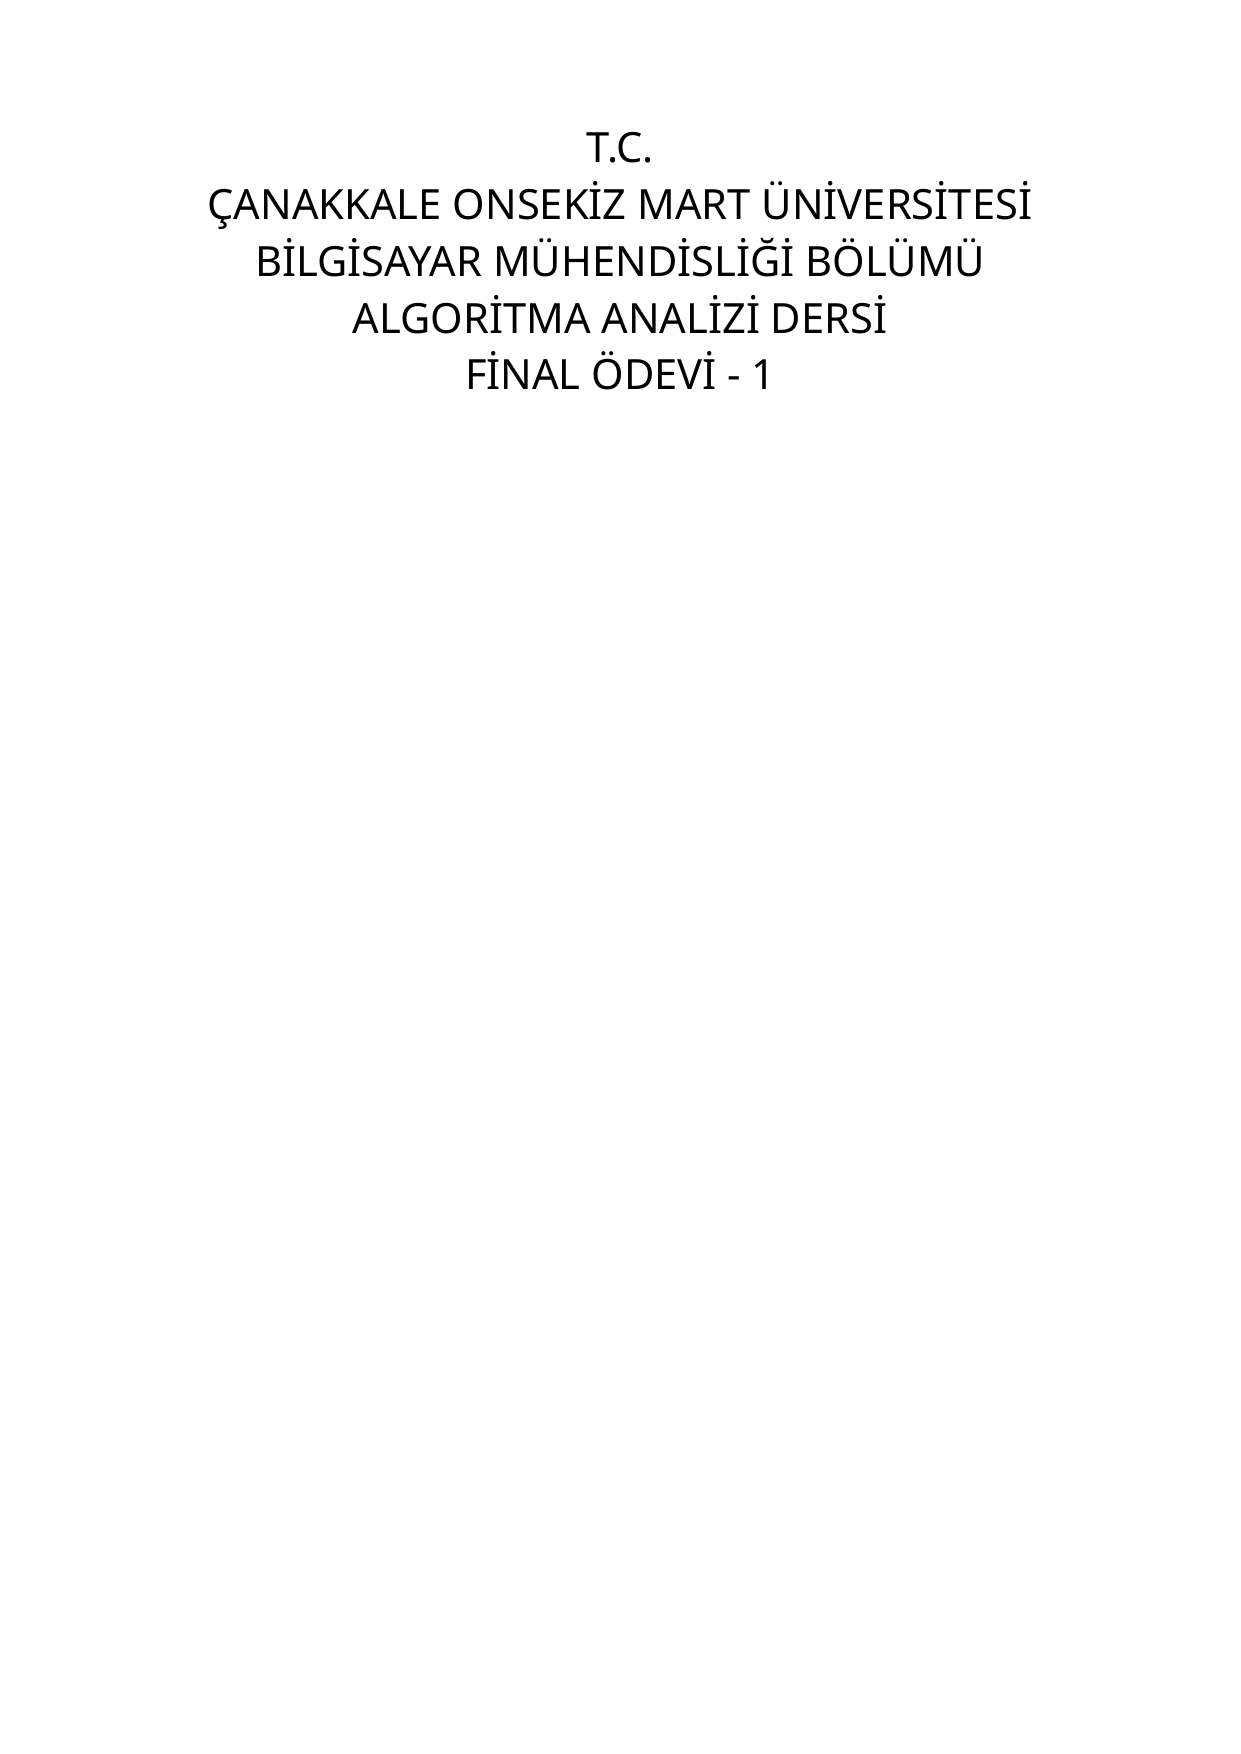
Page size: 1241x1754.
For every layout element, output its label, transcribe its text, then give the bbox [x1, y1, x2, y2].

text FİNAL ÖDEVİ - 1 [118, 345, 1122, 402]
text ALGORİTMA ANALİZİ DERSİ [118, 288, 1122, 345]
text ÇANAKKALE ONSEKİZ MART ÜNİVERSİTESİ [118, 175, 1122, 232]
text T.C. [118, 118, 1122, 175]
text BİLGİSAYAR MÜHENDİSLİĞİ BÖLÜMÜ [118, 232, 1122, 288]
